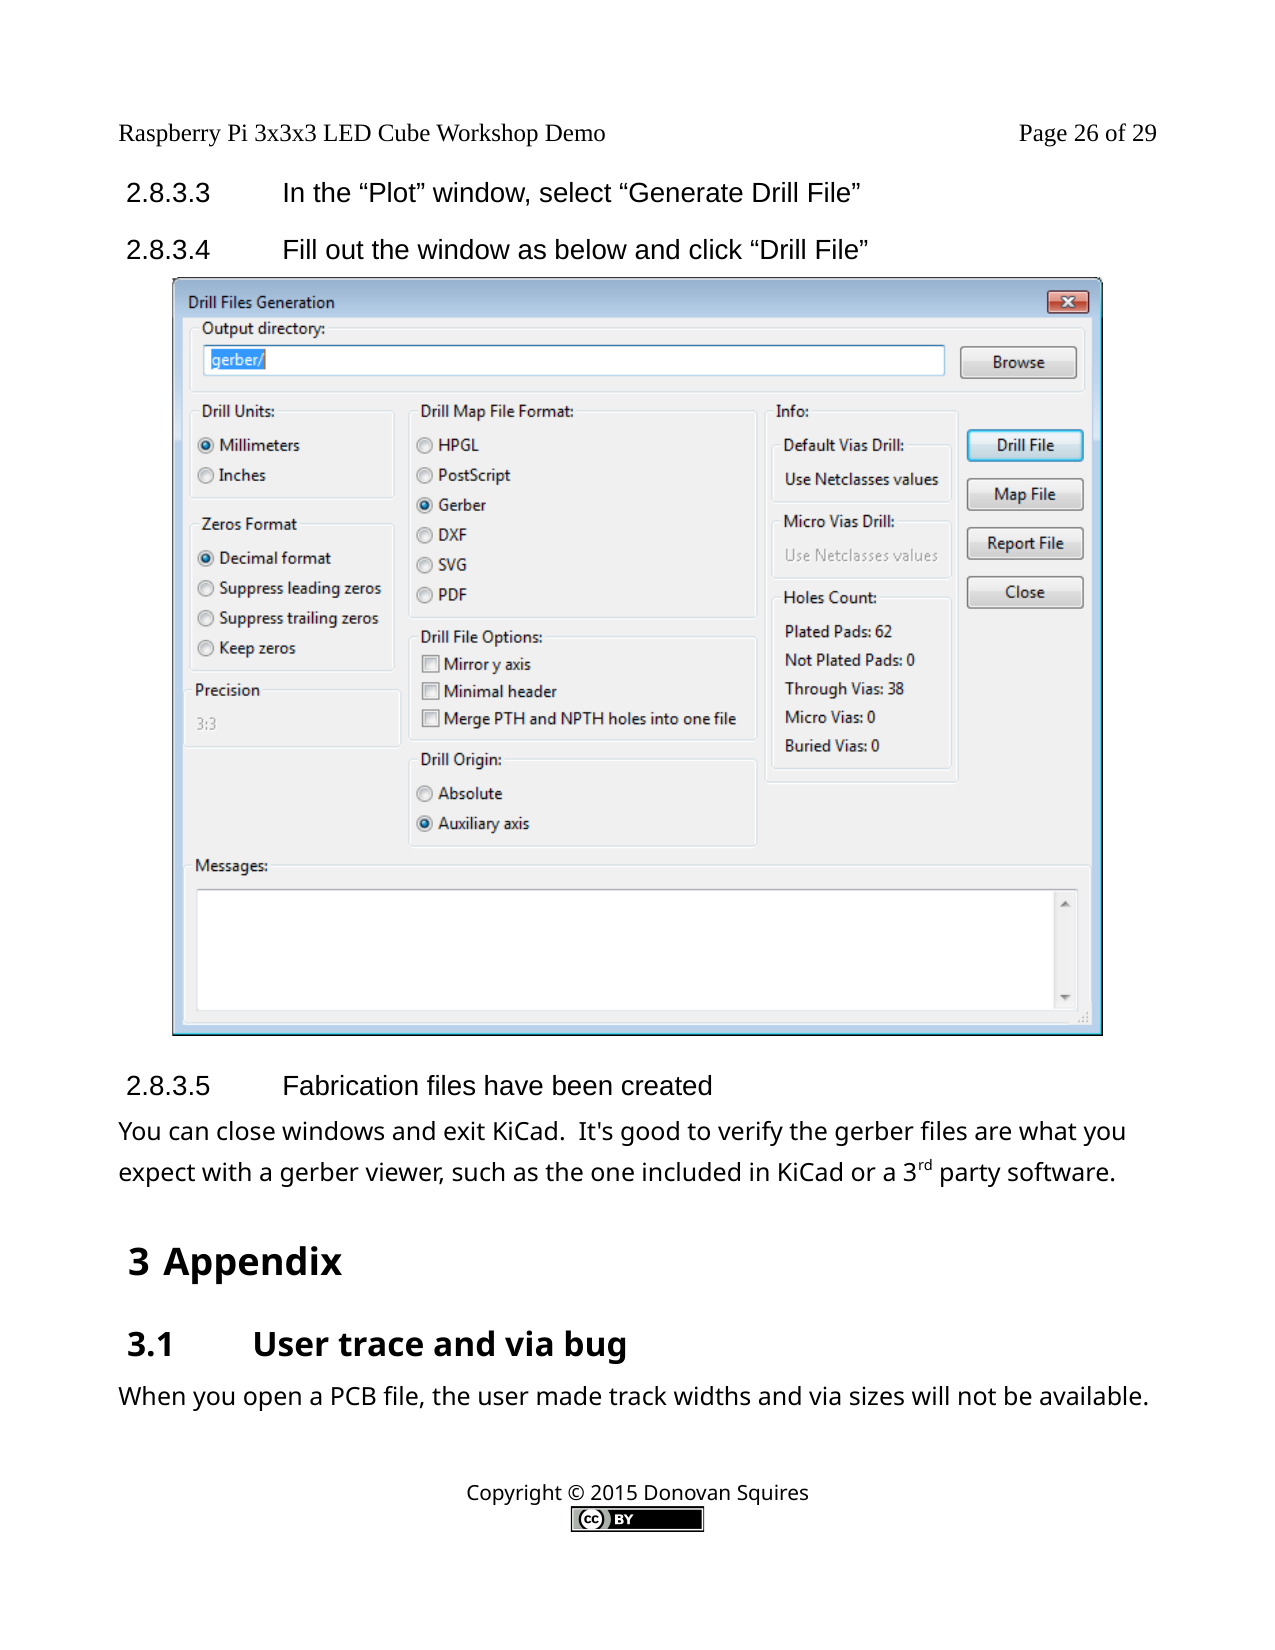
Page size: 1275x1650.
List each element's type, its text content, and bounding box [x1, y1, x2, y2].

subtitle Fabrication files have been created [118, 1069, 1157, 1101]
picture [172, 277, 1103, 1036]
subtitle User trace and via bug [118, 1320, 1157, 1366]
text When you open a PCB file, the user made track widths and via sizes will not be available. [118, 1378, 1157, 1412]
subtitle Fill out the window as below and click “Drill File” [118, 233, 1157, 265]
picture [570, 1506, 705, 1532]
subtitle Appendix [118, 1235, 1157, 1287]
subtitle In the “Plot” window, select “Generate Drill File” [118, 176, 1157, 208]
text You can close windows and exit KiCad. It's good to verify the gerber files are what you expect with a gerber viewer, such as the one included in KiCad or a 3rd party software. [118, 1114, 1157, 1189]
